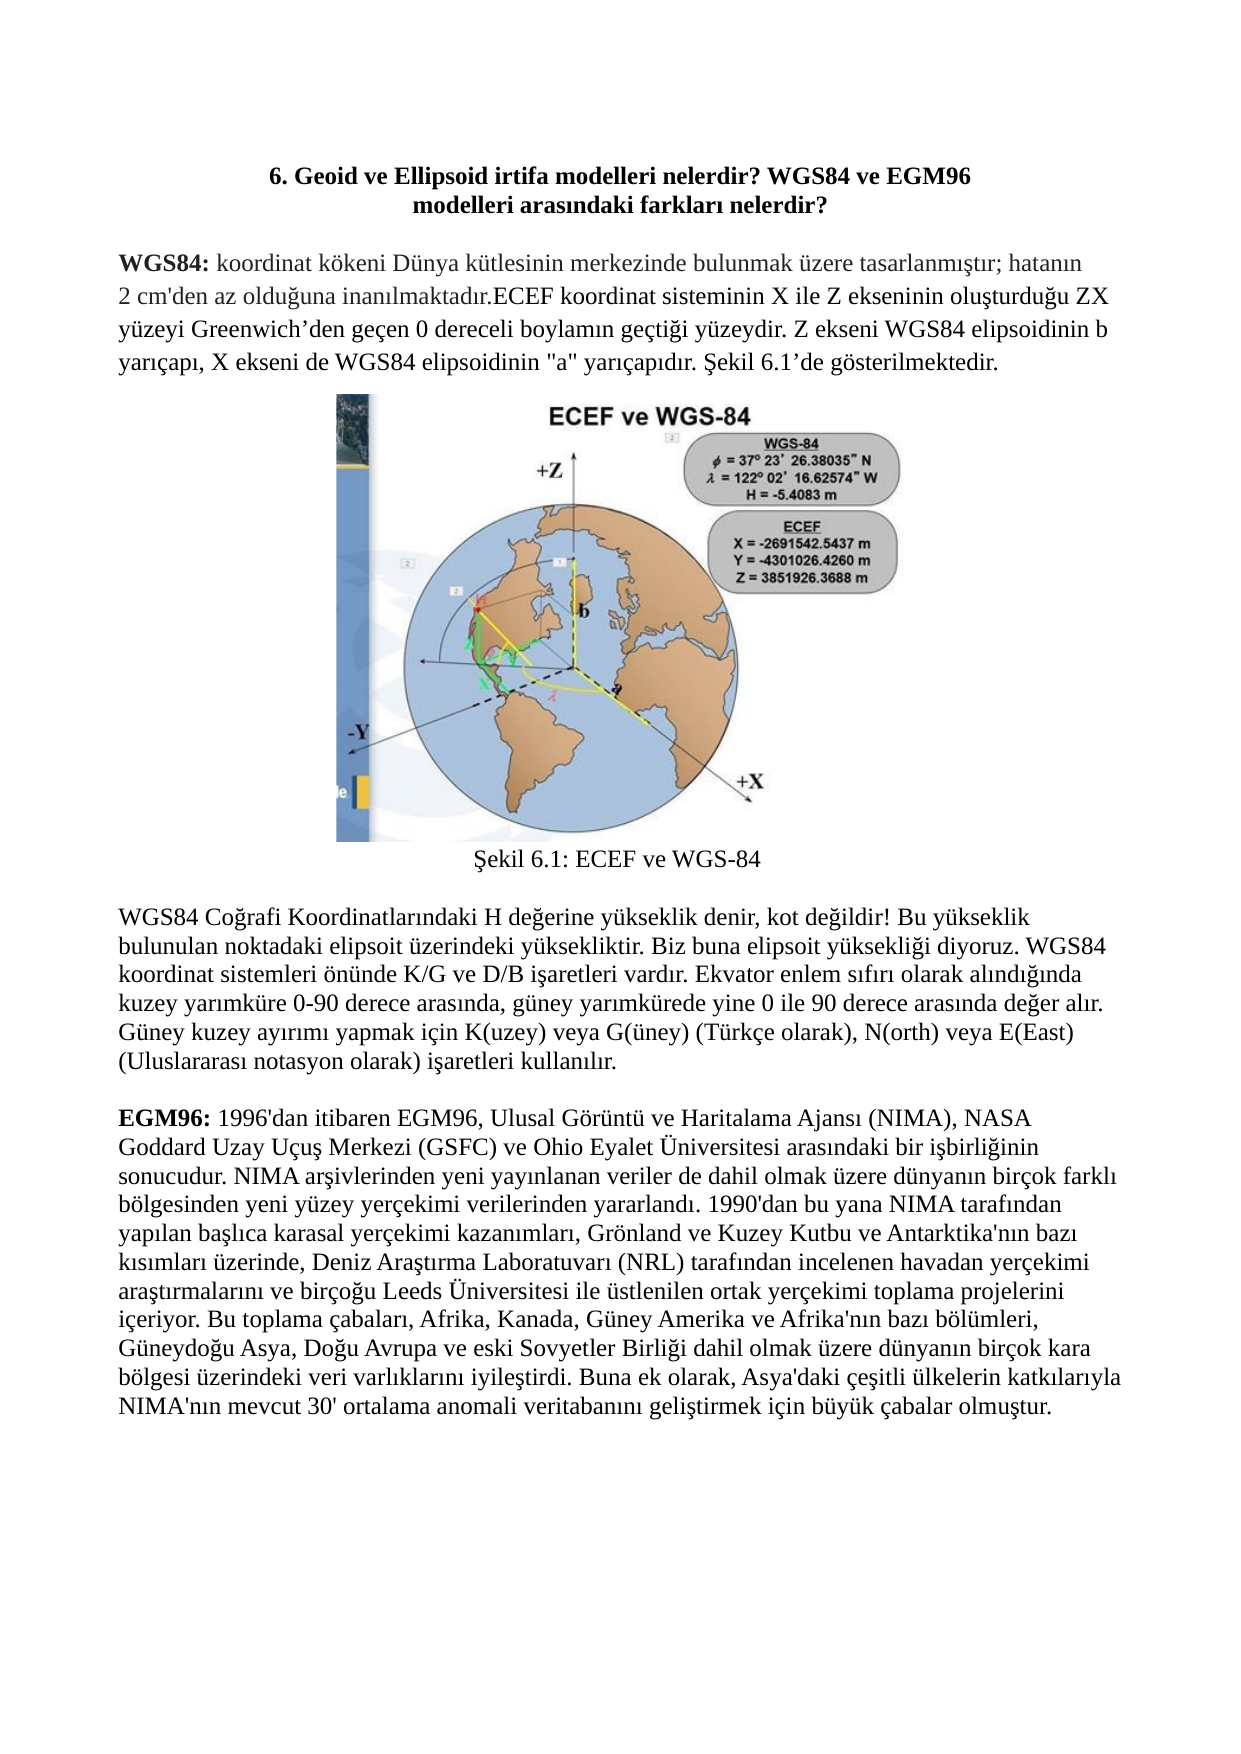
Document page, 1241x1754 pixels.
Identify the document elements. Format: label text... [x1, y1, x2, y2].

picture [336, 394, 904, 842]
text WGS84: koordinat kökeni Dünya kütlesinin merkezinde bulunmak üzere tasarlanmıştır; hatanın 2 cm'den az olduğuna inanılmaktadır.ECEF koordinat sisteminin X ile Z ekseninin oluşturduğu ZX yüzeyi Greenwich’den geçen 0 dereceli boylamın geçtiği yüzeydir. Z ekseni WGS84 elipsoidinin b yarıçapı, X ekseni de WGS84 elipsoidinin "a" yarıçapıdır. Şekil 6.1’de gösterilmektedir. [118, 248, 1122, 376]
text EGM96: 1996'dan itibaren EGM96, Ulusal Görüntü ve Haritalama Ajansı (NIMA), NASA Goddard Uzay Uçuş Merkezi (GSFC) ve Ohio Eyalet Üniversitesi arasındaki bir işbirliğinin sonucudur. NIMA arşivlerinden yeni yayınlanan veriler de dahil olmak üzere dünyanın birçok farklı bölgesinden yeni yüzey yerçekimi verilerinden yararlandı. 1990'dan bu yana NIMA tarafından yapılan başlıca karasal yerçekimi kazanımları, Grönland ve Kuzey Kutbu ve Antarktika'nın bazı kısımları üzerinde, Deniz Araştırma Laboratuvarı (NRL) tarafından incelenen havadan yerçekimi araştırmalarını ve birçoğu Leeds Üniversitesi ile üstlenilen ortak yerçekimi toplama projelerini içeriyor. Bu toplama çabaları, Afrika, Kanada, Güney Amerika ve Afrika'nın bazı bölümleri, Güneydoğu Asya, Doğu Avrupa ve eski Sovyetler Birliği dahil olmak üzere dünyanın birçok kara bölgesi üzerindeki veri varlıklarını iyileştirdi. Buna ek olarak, Asya'daki çeşitli ülkelerin katkılarıyla NIMA'nın mevcut 30' ortalama anomali veritabanını geliştirmek için büyük çabalar olmuştur. [118, 1103, 1122, 1419]
text Şekil 6.1: ECEF ve WGS-84 [118, 844, 1122, 873]
text 6. Geoid ve Ellipsoid irtifa modelleri nelerdir? WGS84 ve EGM96 [118, 161, 1122, 190]
text WGS84 Coğrafi Koordinatlarındaki H değerine yükseklik denir, kot değildir! Bu yükseklik bulunulan noktadaki elipsoit üzerindeki yüksekliktir. Biz buna elipsoit yüksekliği diyoruz. WGS84 koordinat sistemleri önünde K/G ve D/B işaretleri vardır. Ekvator enlem sıfırı olarak alındığında kuzey yarımküre 0-90 derece arasında, güney yarımkürede yine 0 ile 90 derece arasında değer alır. Güney kuzey ayırımı yapmak için K(uzey) veya G(üney) (Türkçe olarak), N(orth) veya E(East) (Uluslararası notasyon olarak) işaretleri kullanılır. [118, 902, 1122, 1074]
text modelleri arasındaki farkları nelerdir? [118, 190, 1122, 219]
